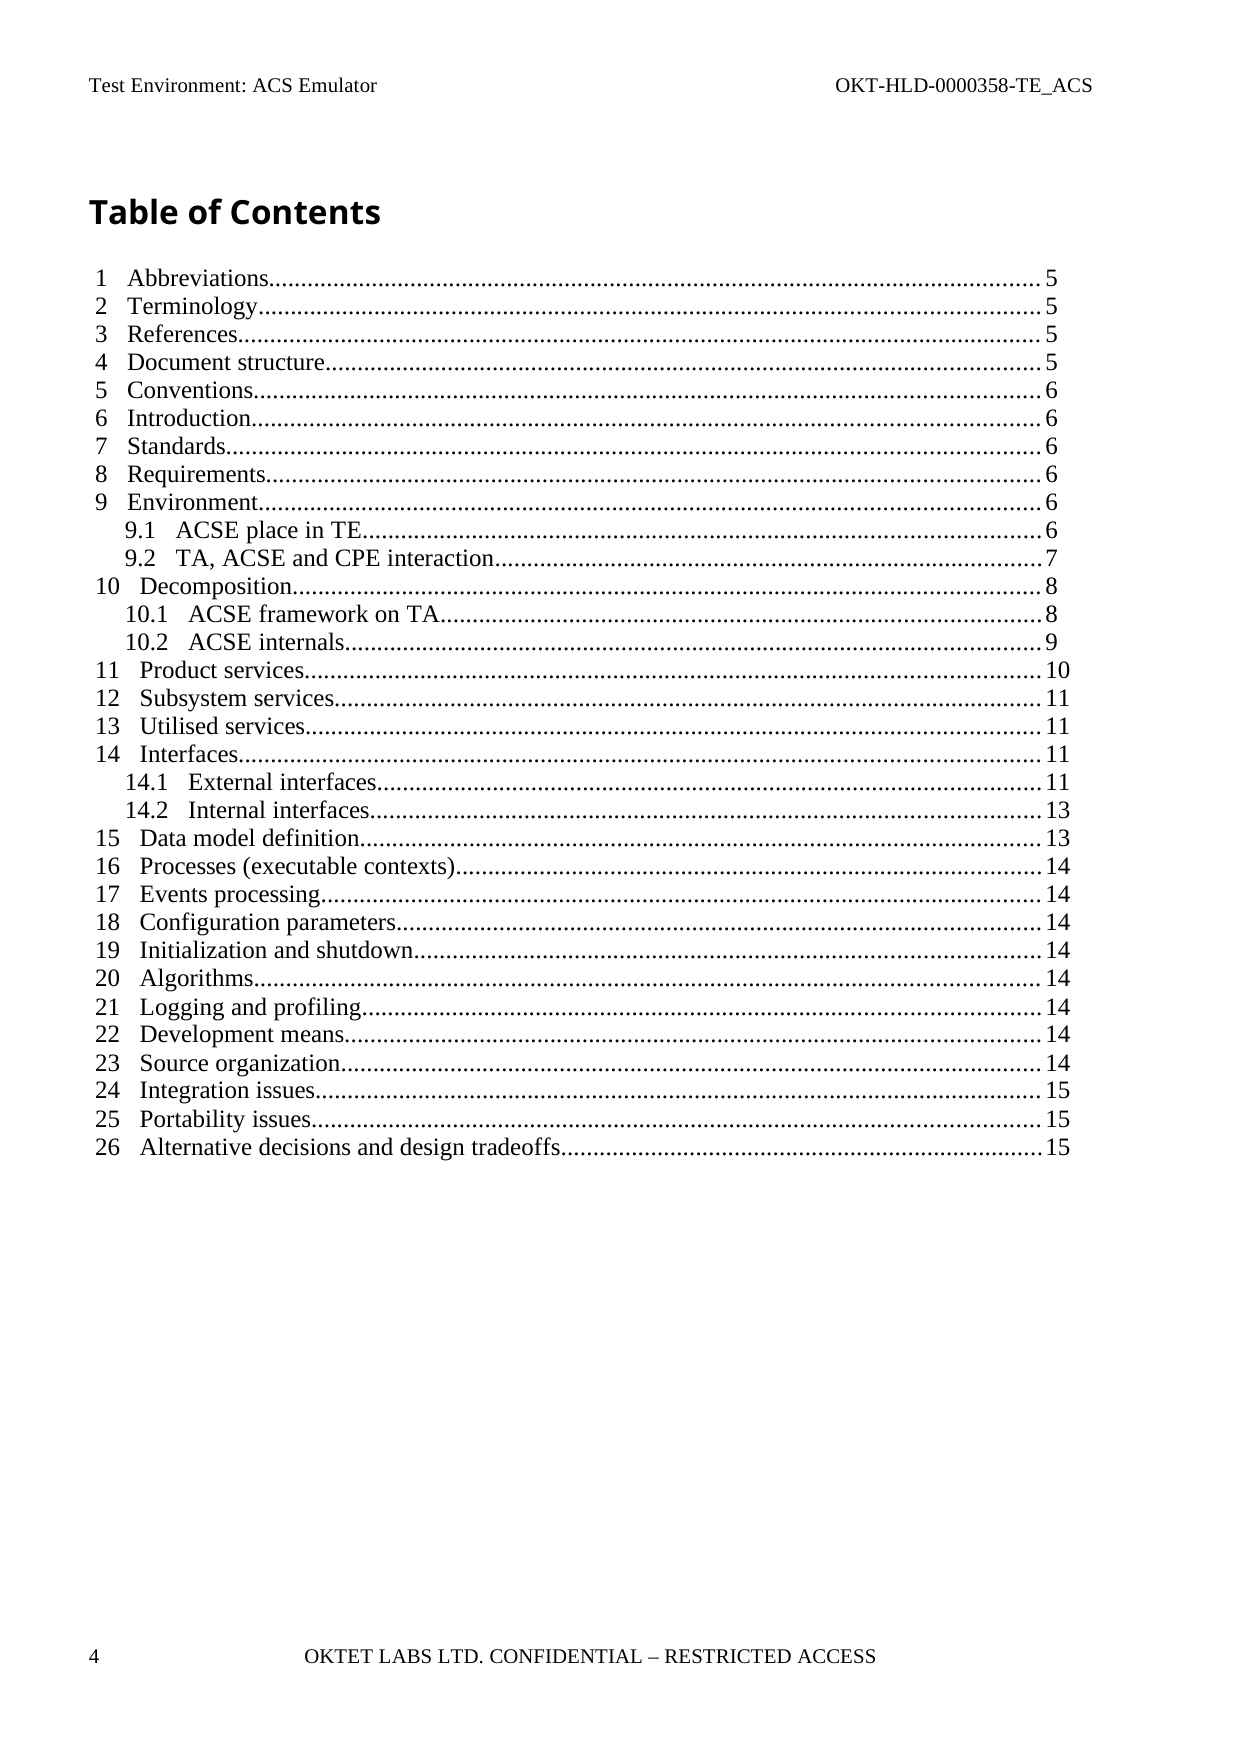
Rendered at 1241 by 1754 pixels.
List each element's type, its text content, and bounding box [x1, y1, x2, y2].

text 5 Conventions 6 [88, 376, 1093, 404]
text 9 Environment 6 [88, 488, 1093, 516]
text 19 Initialization and shutdown 14 [88, 936, 1093, 964]
text 10.2 ACSE internals 9 [118, 628, 1093, 656]
text 3 References 5 [88, 320, 1093, 348]
text 20 Algorithms 14 [88, 964, 1093, 992]
text 11 Product services 10 [88, 656, 1093, 684]
text 15 Data model definition 13 [88, 824, 1093, 852]
text 7 Standards 6 [88, 432, 1093, 460]
text 17 Events processing 14 [88, 880, 1093, 908]
text 10 Decomposition 8 [88, 572, 1093, 600]
text 9.1 ACSE place in TE 6 [118, 516, 1093, 544]
text 26 Alternative decisions and design tradeoffs 15 [88, 1132, 1093, 1161]
text 2 Terminology 5 [88, 292, 1093, 320]
text 14 Interfaces 11 [88, 740, 1093, 768]
text 14.1 External interfaces 11 [118, 768, 1093, 796]
text 22 Development means 14 [88, 1020, 1093, 1048]
text 8 Requirements 6 [88, 460, 1093, 488]
text 21 Logging and profiling 14 [88, 992, 1093, 1020]
text 24 Integration issues 15 [88, 1076, 1093, 1104]
text 23 Source organization 14 [88, 1048, 1093, 1076]
text 13 Utilised services 11 [88, 712, 1093, 740]
text 16 Processes (executable contexts) 14 [88, 852, 1093, 880]
text 14.2 Internal interfaces 13 [118, 796, 1093, 824]
text 4 Document structure 5 [88, 348, 1093, 376]
text 1 Abbreviations 5 [88, 264, 1093, 292]
text 12 Subsystem services 11 [88, 684, 1093, 712]
text 9.2 TA, ACSE and CPE interaction 7 [118, 544, 1093, 572]
text 25 Portability issues 15 [88, 1104, 1093, 1132]
text 6 Introduction 6 [88, 404, 1093, 432]
text 18 Configuration parameters 14 [88, 908, 1093, 936]
text 10.1 ACSE framework on TA 8 [118, 600, 1093, 628]
subtitle Table of Contents [88, 188, 1093, 234]
